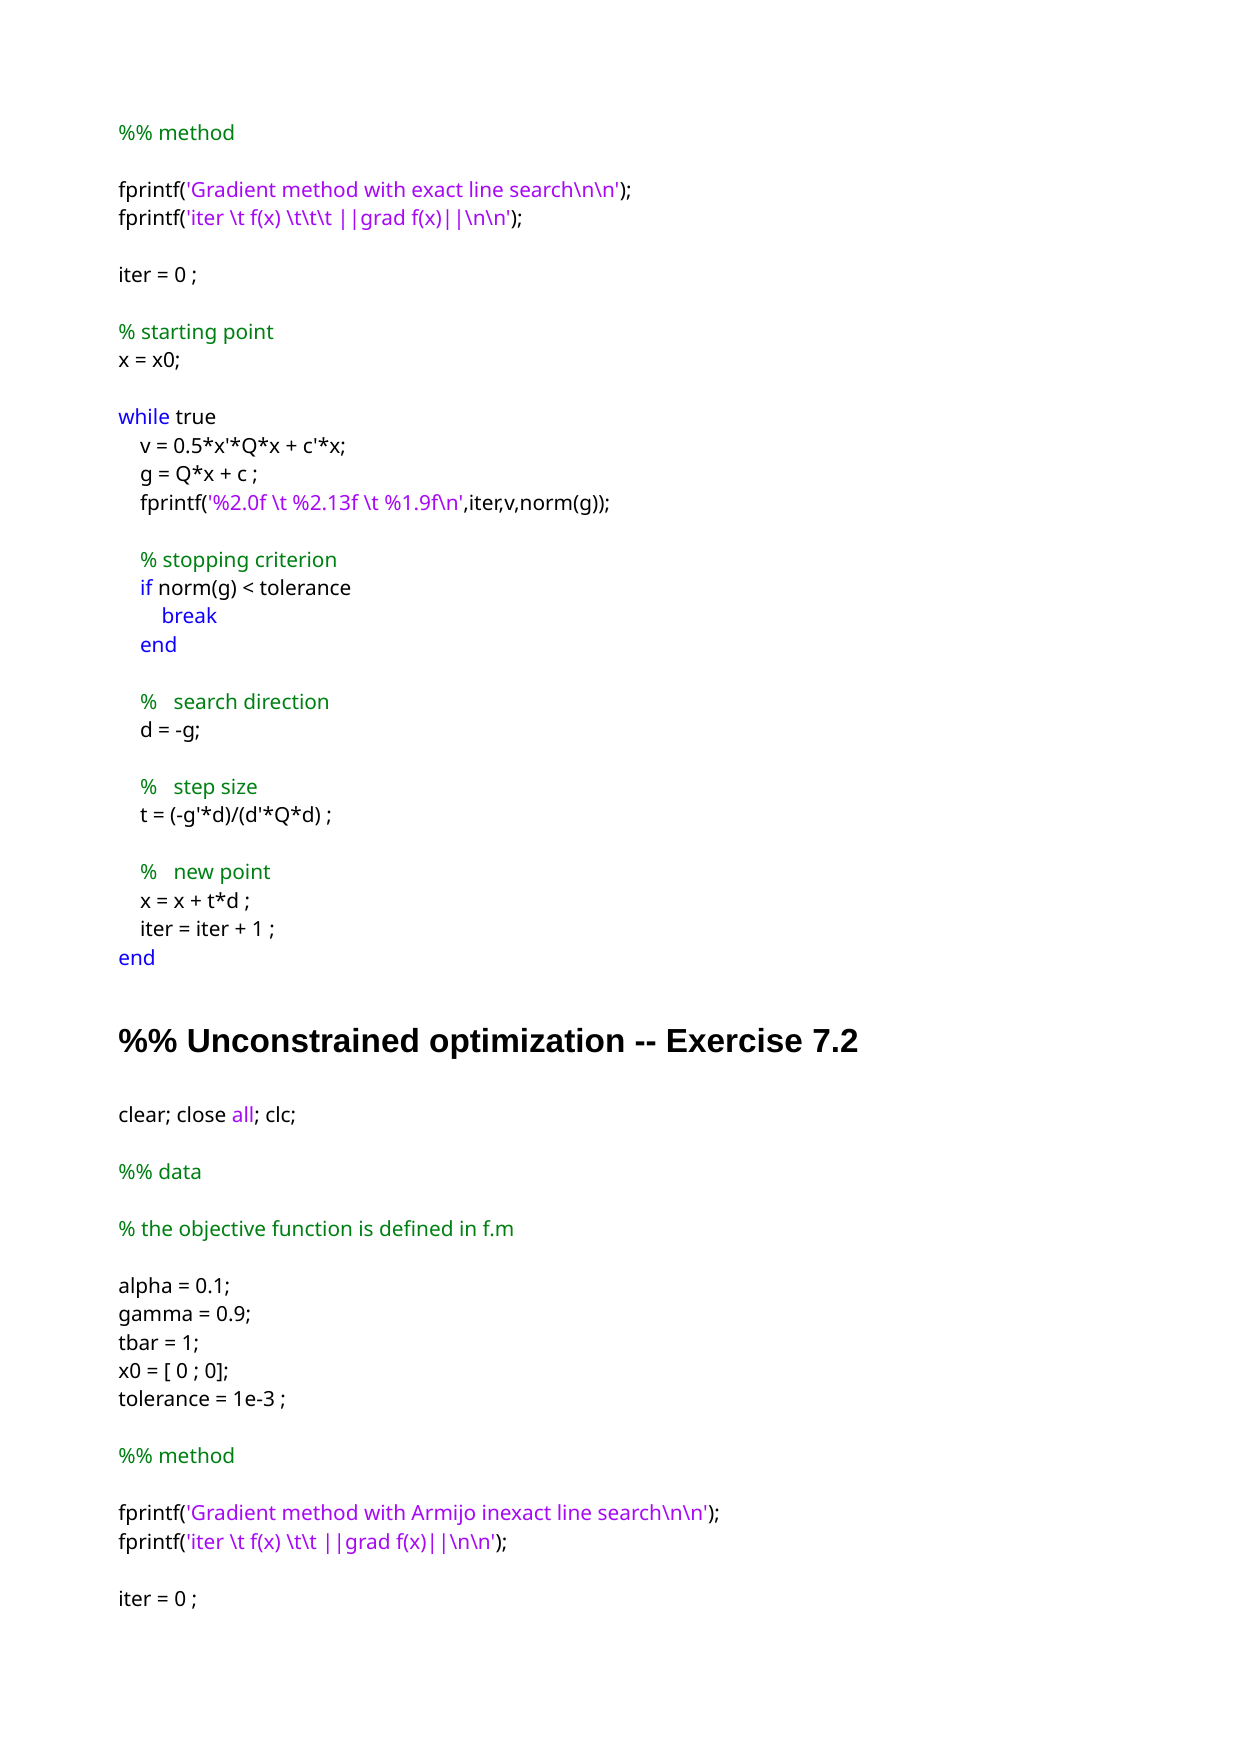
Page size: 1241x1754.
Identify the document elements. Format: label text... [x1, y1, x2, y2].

text fprintf('%2.0f \t %2.13f \t %1.9f\n',iter,v,norm(g)); [118, 488, 1122, 516]
text fprintf('Gradient method with exact line search\n\n'); [118, 175, 1122, 203]
text g = Q*x + c ; [118, 459, 1122, 488]
text while true [118, 402, 1122, 431]
text alpha = 0.1; [118, 1271, 1122, 1299]
text x = x + t*d ; [118, 886, 1122, 914]
text % starting point [118, 317, 1122, 346]
text tolerance = 1e-3 ; [118, 1384, 1122, 1413]
text d = -g; [118, 715, 1122, 744]
text %% data [118, 1157, 1122, 1186]
text % search direction [118, 687, 1122, 715]
subtitle %% Unconstrained optimization -- Exercise 7.2 [118, 1021, 1122, 1059]
text end [118, 630, 1122, 658]
text x = x0; [118, 346, 1122, 374]
text gamma = 0.9; [118, 1299, 1122, 1328]
text % stopping criterion [118, 545, 1122, 573]
text tbar = 1; [118, 1328, 1122, 1356]
text break [118, 602, 1122, 630]
text end [118, 943, 1122, 971]
text iter = 0 ; [118, 1584, 1122, 1612]
text %% method [118, 1441, 1122, 1470]
text % step size [118, 772, 1122, 801]
text fprintf('Gradient method with Armijo inexact line search\n\n'); [118, 1498, 1122, 1527]
text v = 0.5*x'*Q*x + c'*x; [118, 431, 1122, 459]
text x0 = [ 0 ; 0]; [118, 1356, 1122, 1384]
text fprintf('iter \t f(x) \t\t ||grad f(x)||\n\n'); [118, 1527, 1122, 1555]
text % new point [118, 857, 1122, 886]
text iter = iter + 1 ; [118, 914, 1122, 943]
text clear; close all; clc; [118, 1100, 1122, 1129]
text fprintf('iter \t f(x) \t\t\t ||grad f(x)||\n\n'); [118, 203, 1122, 232]
text if norm(g) < tolerance [118, 573, 1122, 602]
text %% method [118, 118, 1122, 147]
text iter = 0 ; [118, 260, 1122, 289]
text t = (-g'*d)/(d'*Q*d) ; [118, 801, 1122, 829]
text % the objective function is defined in f.m [118, 1214, 1122, 1242]
